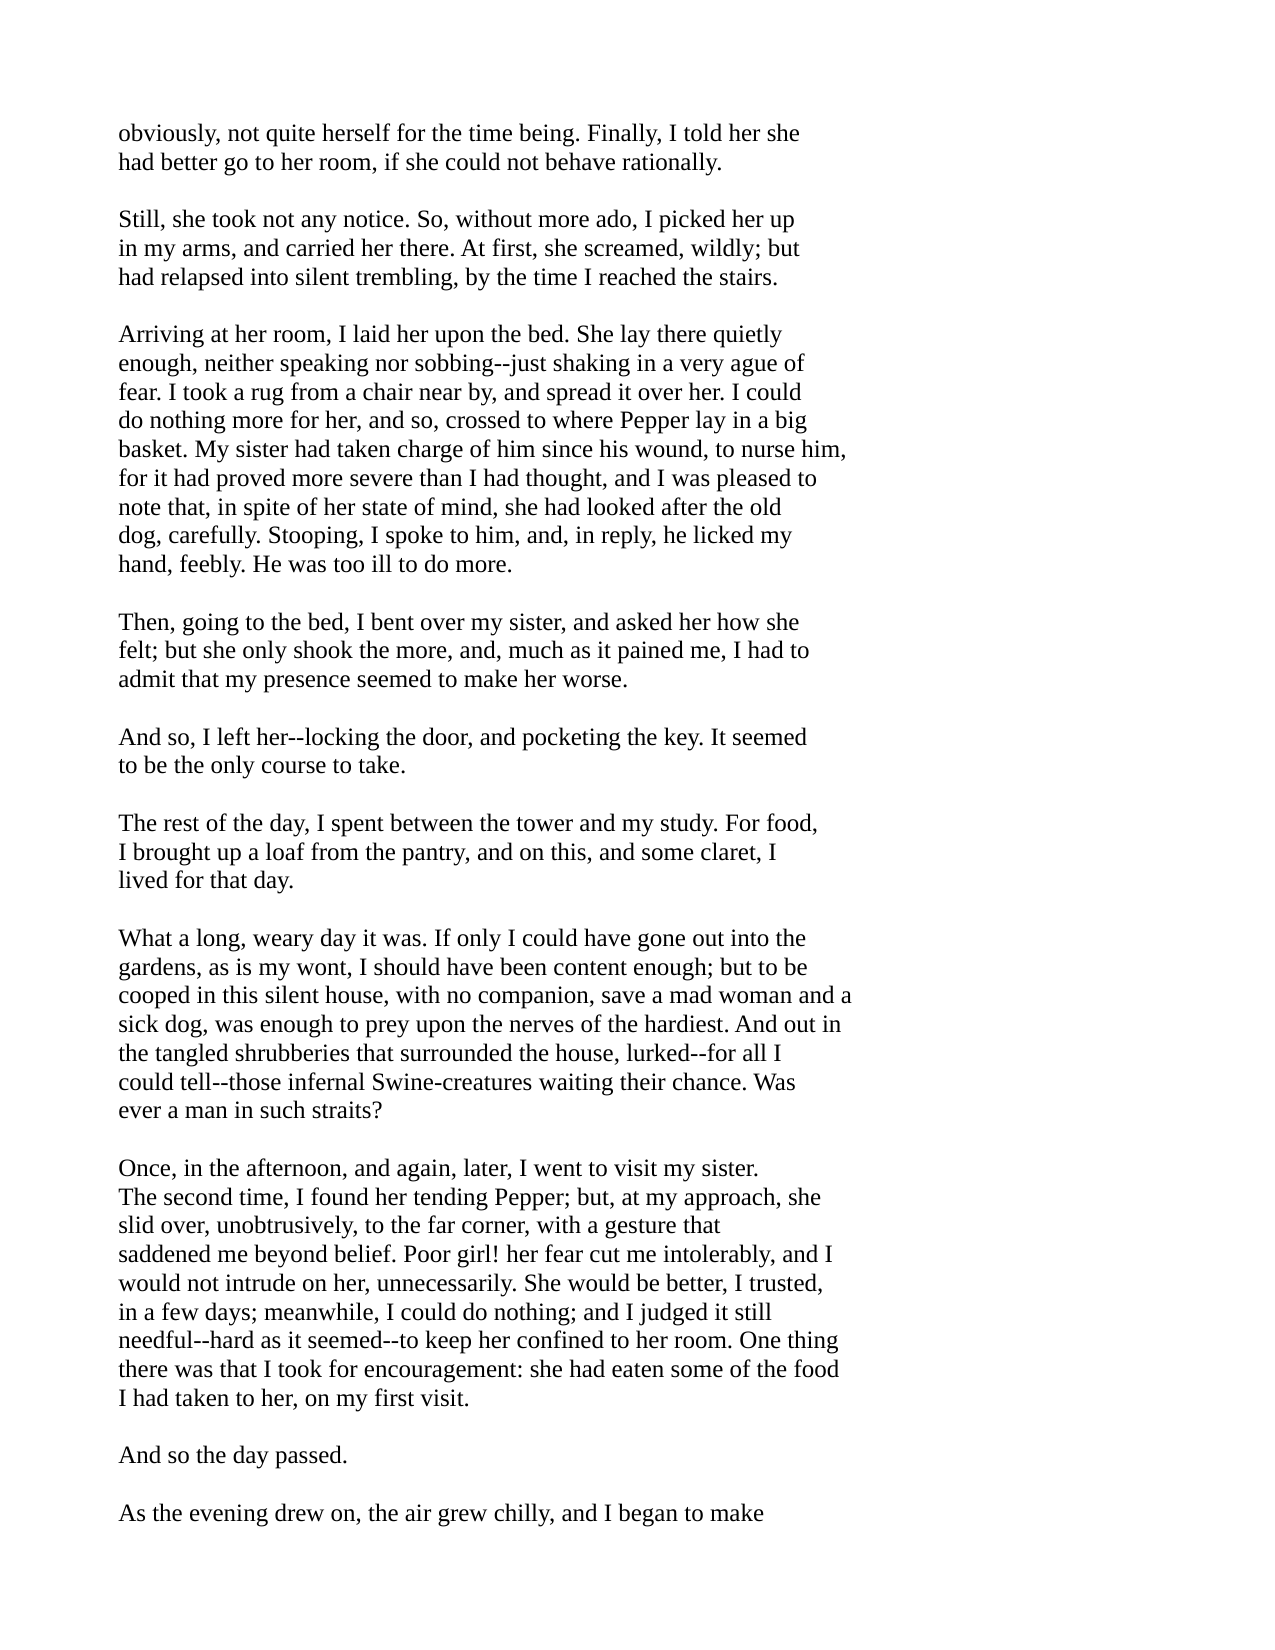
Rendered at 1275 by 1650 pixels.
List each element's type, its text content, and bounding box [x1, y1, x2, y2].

text saddened me beyond belief. Poor girl! her fear cut me intolerably, and I [118, 1239, 1157, 1268]
text Then, going to the bed, I bent over my sister, and asked her how she [118, 607, 1157, 636]
text would not intrude on her, unnecessarily. She would be better, I trusted, [118, 1268, 1157, 1297]
text there was that I took for encouragement: she had eaten some of the food [118, 1354, 1157, 1383]
text cooped in this silent house, with no companion, save a mad woman and a [118, 981, 1157, 1009]
text And so the day passed. [118, 1441, 1157, 1469]
text The rest of the day, I spent between the tower and my study. For food, [118, 808, 1157, 837]
text in a few days; meanwhile, I could do nothing; and I judged it still [118, 1297, 1157, 1326]
text enough, neither speaking nor sobbing--just shaking in a very ague of [118, 348, 1157, 377]
text the tangled shrubberies that surrounded the house, lurked--for all I [118, 1038, 1157, 1067]
text I had taken to her, on my first visit. [118, 1383, 1157, 1412]
text Once, in the afternoon, and again, later, I went to visit my sister. [118, 1153, 1157, 1182]
text could tell--those infernal Swine-creatures waiting their chance. Was [118, 1067, 1157, 1096]
text basket. My sister had taken charge of him since his wound, to nurse him, [118, 434, 1157, 463]
text lived for that day. [118, 866, 1157, 894]
text sick dog, was enough to prey upon the nerves of the hardiest. And out in [118, 1009, 1157, 1038]
text And so, I left her--locking the door, and pocketing the key. It seemed [118, 722, 1157, 751]
text obviously, not quite herself for the time being. Finally, I told her she [118, 118, 1157, 147]
text in my arms, and carried her there. At first, she screamed, wildly; but [118, 233, 1157, 262]
text hand, feebly. He was too ill to do more. [118, 549, 1157, 578]
text do nothing more for her, and so, crossed to where Pepper lay in a big [118, 406, 1157, 434]
text to be the only course to take. [118, 751, 1157, 779]
text needful--hard as it seemed--to keep her confined to her room. One thing [118, 1326, 1157, 1354]
text admit that my presence seemed to make her worse. [118, 664, 1157, 693]
text slid over, unobtrusively, to the far corner, with a gesture that [118, 1211, 1157, 1239]
text What a long, weary day it was. If only I could have gone out into the [118, 923, 1157, 952]
text I brought up a loaf from the pantry, and on this, and some claret, I [118, 837, 1157, 866]
text dog, carefully. Stooping, I spoke to him, and, in reply, he licked my [118, 521, 1157, 549]
text The second time, I found her tending Pepper; but, at my approach, she [118, 1182, 1157, 1211]
text ever a man in such straits? [118, 1096, 1157, 1124]
text As the evening drew on, the air grew chilly, and I began to make [118, 1498, 1157, 1527]
text Arriving at her room, I laid her upon the bed. She lay there quietly [118, 319, 1157, 348]
text felt; but she only shook the more, and, much as it pained me, I had to [118, 636, 1157, 664]
text fear. I took a rug from a chair near by, and spread it over her. I could [118, 377, 1157, 406]
text note that, in spite of her state of mind, she had looked after the old [118, 492, 1157, 521]
text had better go to her room, if she could not behave rationally. [118, 147, 1157, 176]
text gardens, as is my wont, I should have been content enough; but to be [118, 952, 1157, 981]
text had relapsed into silent trembling, by the time I reached the stairs. [118, 262, 1157, 291]
text for it had proved more severe than I had thought, and I was pleased to [118, 463, 1157, 492]
text Still, she took not any notice. So, without more ado, I picked her up [118, 204, 1157, 233]
